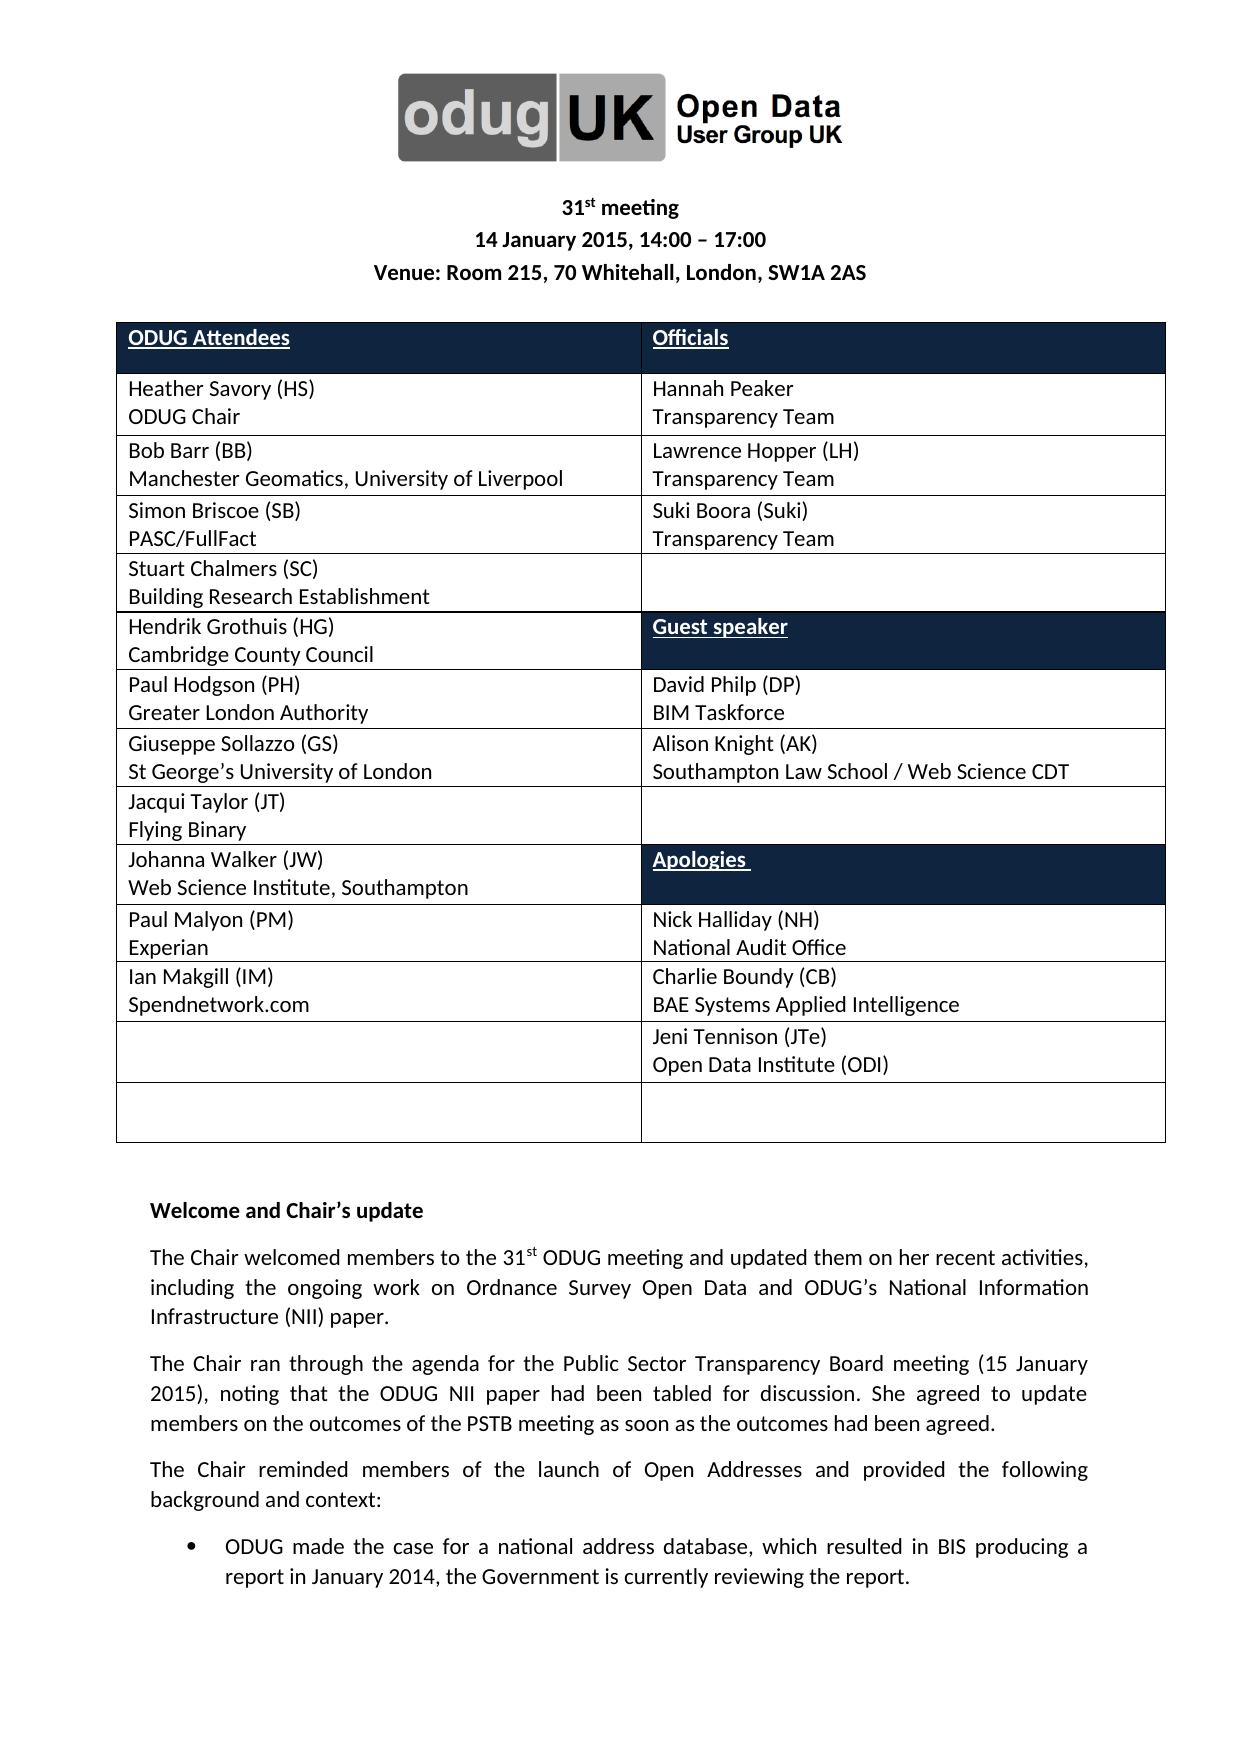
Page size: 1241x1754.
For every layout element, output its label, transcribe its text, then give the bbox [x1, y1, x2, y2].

table_cell Guest speaker [642, 613, 1165, 669]
table_header ODUG Attendees [117, 323, 641, 373]
table_cell [117, 1022, 641, 1082]
text 14 January 2015, 14:00 – 17:00 [150, 226, 1090, 254]
table_header Officials [642, 323, 1165, 373]
table_cell Alison Knight (AK) Southampton Law School / Web Science CDT [642, 729, 1165, 786]
table_cell Giuseppe Sollazzo (GS) St George’s University of London [117, 729, 641, 786]
table_cell [642, 554, 1165, 611]
list ODUG made the case for a national address database, which resulted in BIS producing a report in January 2014, the Government is currently reviewing the report. [187, 1532, 1090, 1590]
table_cell [117, 1083, 641, 1142]
text The Chair reminded members of the launch of Open Addresses and provided the following background and context: [150, 1455, 1090, 1513]
table_cell Stuart Chalmers (SC) Building Research Establishment [117, 554, 641, 611]
table_cell Simon Briscoe (SB) PASC/FullFact [117, 496, 641, 553]
table_cell Paul Hodgson (PH) Greater London Authority [117, 670, 641, 728]
text The Chair welcomed members to the 31st ODUG meeting and updated them on her recent activities, including the ongoing work on Ordnance Survey Open Data and ODUG’s National Information Infrastructure (NII) paper. [150, 1243, 1090, 1331]
table_cell Hendrik Grothuis (HG) Cambridge County Council [117, 613, 641, 669]
table_cell Heather Savory (HS) ODUG Chair [117, 374, 641, 435]
table_cell Bob Barr (BB) Manchester Geomatics, University of Liverpool [117, 436, 641, 495]
text Welcome and Chair’s update [150, 1196, 1090, 1224]
table_cell [642, 787, 1165, 844]
table_cell Jacqui Taylor (JT) Flying Binary [117, 787, 641, 844]
table_cell Nick Halliday (NH) National Audit Office [642, 905, 1165, 961]
table_cell David Philp (DP) BIM Taskforce [642, 670, 1165, 728]
table_cell Johanna Walker (JW) Web Science Institute, Southampton [117, 845, 641, 904]
table_cell Apologies [642, 845, 1165, 904]
table_cell Ian Makgill (IM) Spendnetwork.com [117, 962, 641, 1021]
table_cell Jeni Tennison (JTe) Open Data Institute (ODI) [642, 1022, 1165, 1082]
table_cell Charlie Boundy (CB) BAE Systems Applied Intelligence [642, 962, 1165, 1021]
table_cell [642, 1083, 1165, 1142]
table_cell Hannah Peaker Transparency Team [642, 374, 1165, 435]
table_cell Lawrence Hopper (LH) Transparency Team [642, 436, 1165, 495]
table_cell Paul Malyon (PM) Experian [117, 905, 641, 961]
table_cell Suki Boora (Suki) Transparency Team [642, 496, 1165, 553]
text 31st meeting [150, 193, 1090, 221]
text Venue: Room 215, 70 Whitehall, London, SW1A 2AS [150, 258, 1090, 286]
text The Chair ran through the agenda for the Public Sector Transparency Board meeting (15 January 2015), noting that the ODUG NII paper had been tabled for discussion. She agreed to update members on the outcomes of the PSTB meeting as soon as the outcomes had been agreed. [150, 1349, 1090, 1437]
